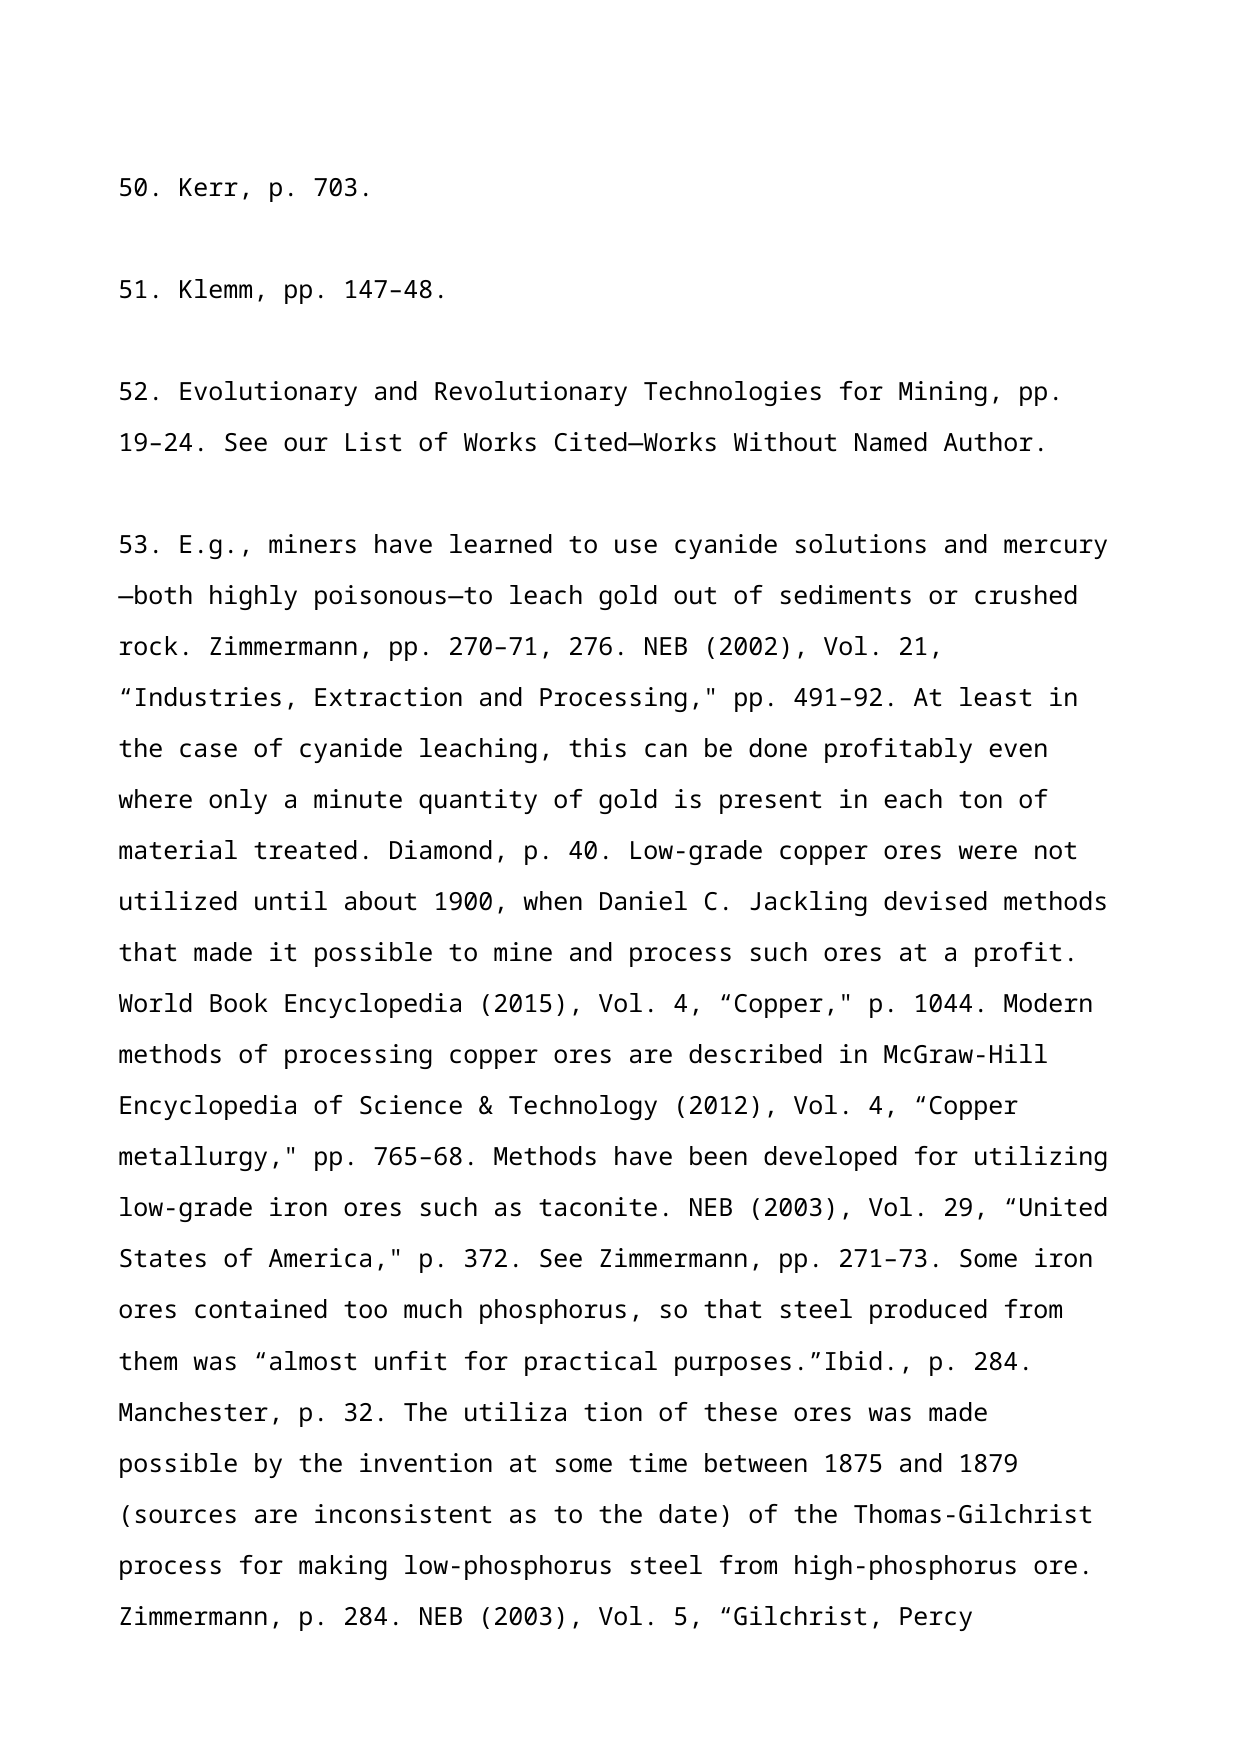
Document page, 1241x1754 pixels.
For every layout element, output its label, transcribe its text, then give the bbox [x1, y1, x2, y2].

text 52. Evolutionary and Revolutionary Technologies for Mining, pp. 19–24. See our List of Works Cited—Works Without Named Author. [118, 373, 1122, 458]
text 50. Kerr, p. 703. [118, 169, 1122, 203]
text 51. Klemm, pp. 147–48. [118, 271, 1122, 305]
text 53. E.g., miners have learned to use cyanide solutions and mercury—both highly poisonous—to leach gold out of sediments or crushed rock. Zimmermann, pp. 270–71, 276. NEB (2002), Vol. 21, “Industries, Extraction and Processing," pp. 491–92. At least in the case of cyanide leaching, this can be done profitably even where only a minute quantity of gold is present in each ton of material treated. Diamond, p. 40. Low-grade copper ores were not utilized until about 1900, when Daniel C. Jackling devised methods that made it possible to mine and process such ores at a profit. World Book Encyclopedia (2015), Vol. 4, “Copper," p. 1044. Modern methods of processing copper ores are described in McGraw-Hill Encyclopedia of Science & Technology (2012), Vol. 4, “Copper metallurgy," pp. 765–68. Methods have been developed for utilizing low-grade iron ores such as taconite. NEB (2003), Vol. 29, “United States of America," p. 372. See Zimmermann, pp. 271–73. Some iron ores contained too much phosphorus, so that steel produced from them was “almost unfit for practical purposes.”Ibid., p. 284. Manchester, p. 32. The utiliza tion of these ores was made possible by the invention at some time between 1875 and 1879 (sources are inconsistent as to the date) of the Thomas-Gilchrist process for making low-phosphorus steel from high-phosphorus ore. Zimmermann, p. 284. NEB (2003), Vol. 5, “Gilchrist, Percy [118, 526, 1122, 1632]
